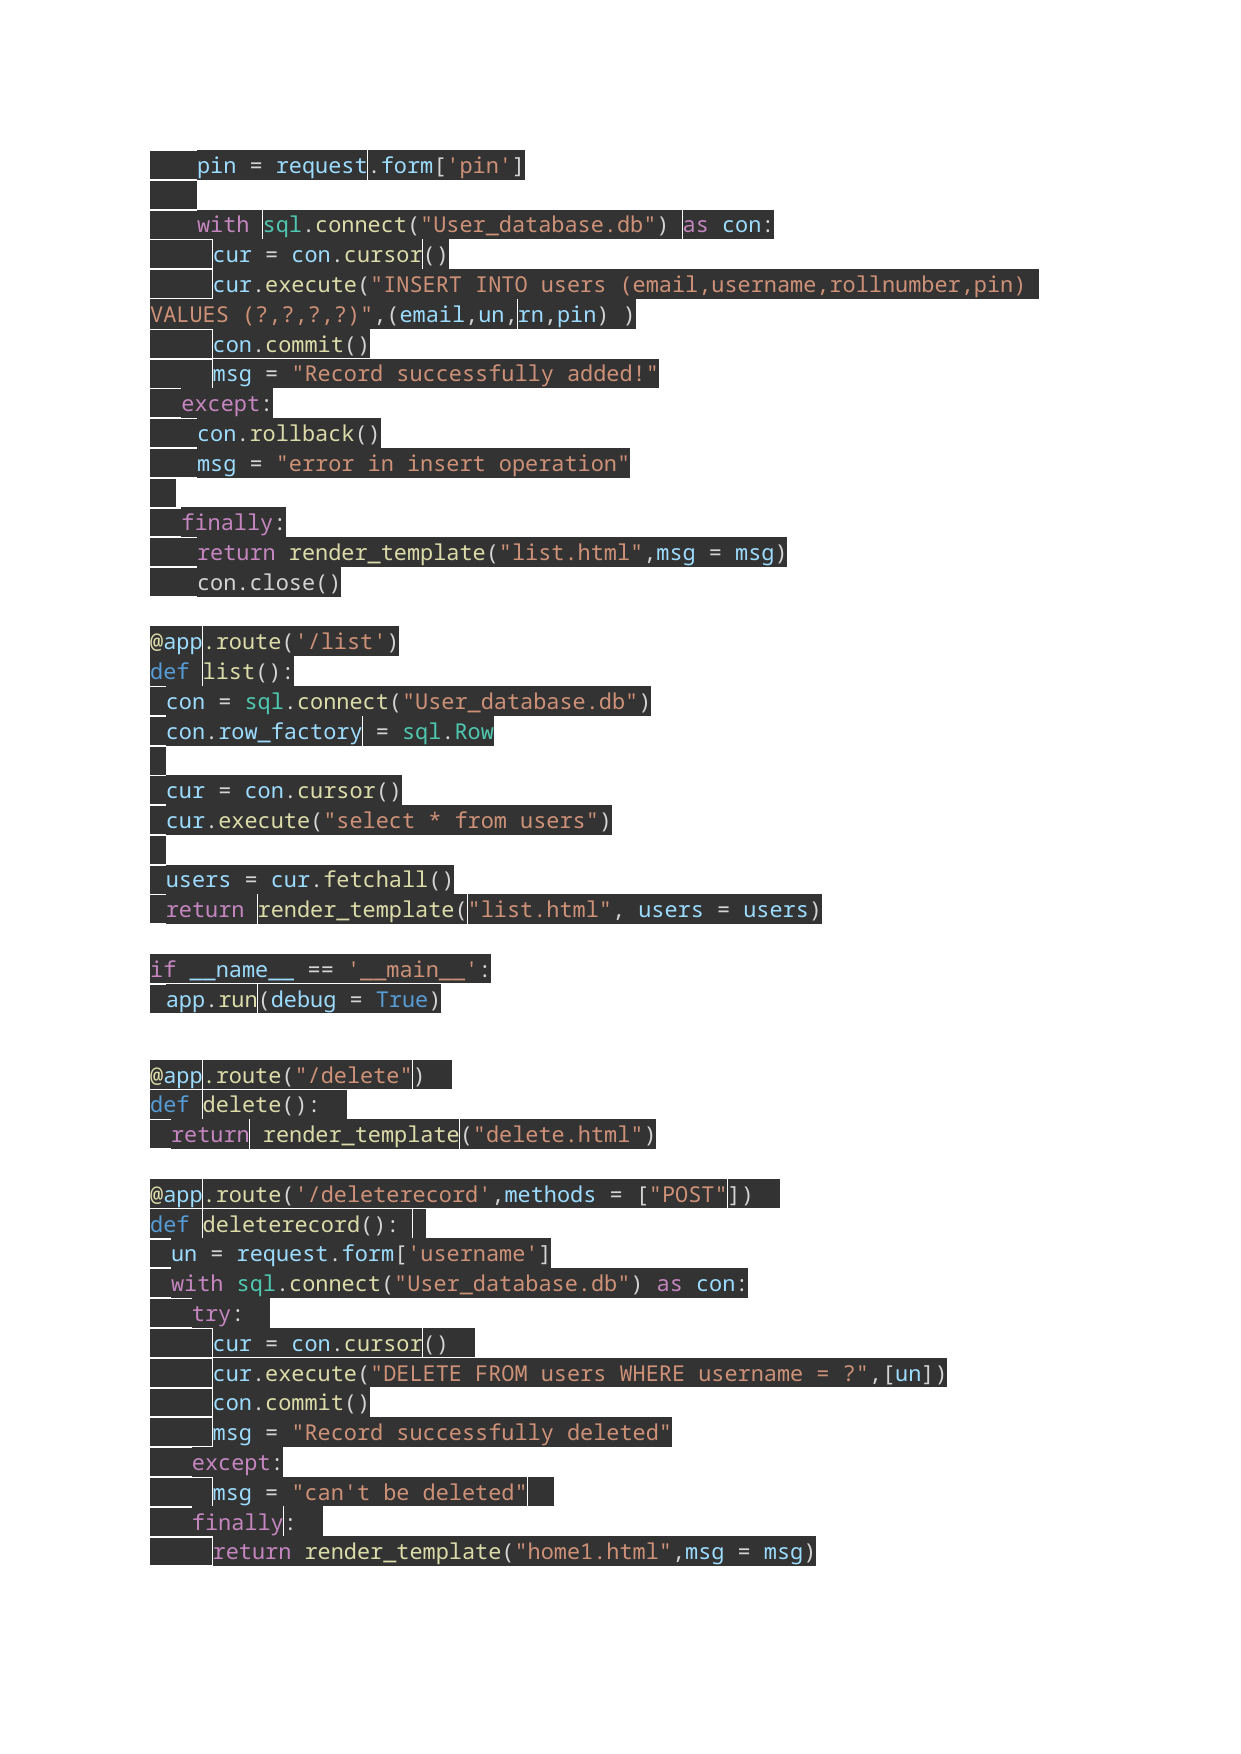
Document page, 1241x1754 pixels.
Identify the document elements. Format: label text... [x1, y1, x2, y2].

text return render_template("list.html", users = users) [150, 894, 1090, 924]
text users = cur.fetchall() [150, 864, 1090, 894]
text pin = request.form['pin'] [150, 150, 1090, 180]
text con.row_factory = sql.Row [150, 716, 1090, 746]
text return render_template("list.html",msg = msg) [150, 537, 1090, 567]
text with sql.connect("User_database.db") as con: [150, 209, 1090, 239]
text app.run(debug = True) [150, 983, 1090, 1013]
text except: [150, 1447, 1090, 1477]
text un = request.form['username'] [150, 1238, 1090, 1268]
text with sql.connect("User_database.db") as con: [150, 1268, 1090, 1298]
text try: [150, 1298, 1090, 1328]
text cur = con.cursor() [150, 239, 1090, 269]
text con.commit() [150, 1387, 1090, 1417]
text cur.execute("DELETE FROM users WHERE username = ?",[un]) [150, 1357, 1090, 1387]
text cur = con.cursor() [150, 1328, 1090, 1357]
text con.rollback() [150, 418, 1090, 448]
text if __name__ == '__main__': [150, 954, 1090, 983]
text cur.execute("select * from users") [150, 805, 1090, 835]
text msg = "Record successfully deleted" [150, 1417, 1090, 1447]
text msg = "Record successfully added!" [150, 358, 1090, 388]
text finally: [150, 507, 1090, 537]
text @app.route('/list') [150, 626, 1090, 656]
text def list(): [150, 656, 1090, 686]
text return render_template("home1.html",msg = msg) [150, 1536, 1090, 1566]
text con.commit() [150, 329, 1090, 358]
text finally: [150, 1506, 1090, 1536]
text except: [150, 388, 1090, 418]
text msg = "can't be deleted" [150, 1477, 1090, 1506]
text con = sql.connect("User_database.db") [150, 686, 1090, 716]
text def deleterecord(): [150, 1208, 1090, 1238]
text msg = "error in insert operation" [150, 448, 1090, 478]
text cur.execute("INSERT INTO users (email,username,rollnumber,pin) VALUES (?,?,?,?)",(email,un,rn,pin) ) [150, 269, 1090, 329]
text @app.route('/deleterecord',methods = ["POST"]) [150, 1179, 1090, 1208]
text def delete(): [150, 1089, 1090, 1119]
text @app.route("/delete") [150, 1060, 1090, 1089]
text return render_template("delete.html") [150, 1119, 1090, 1149]
text cur = con.cursor() [150, 775, 1090, 805]
text con.close() [150, 567, 1090, 597]
